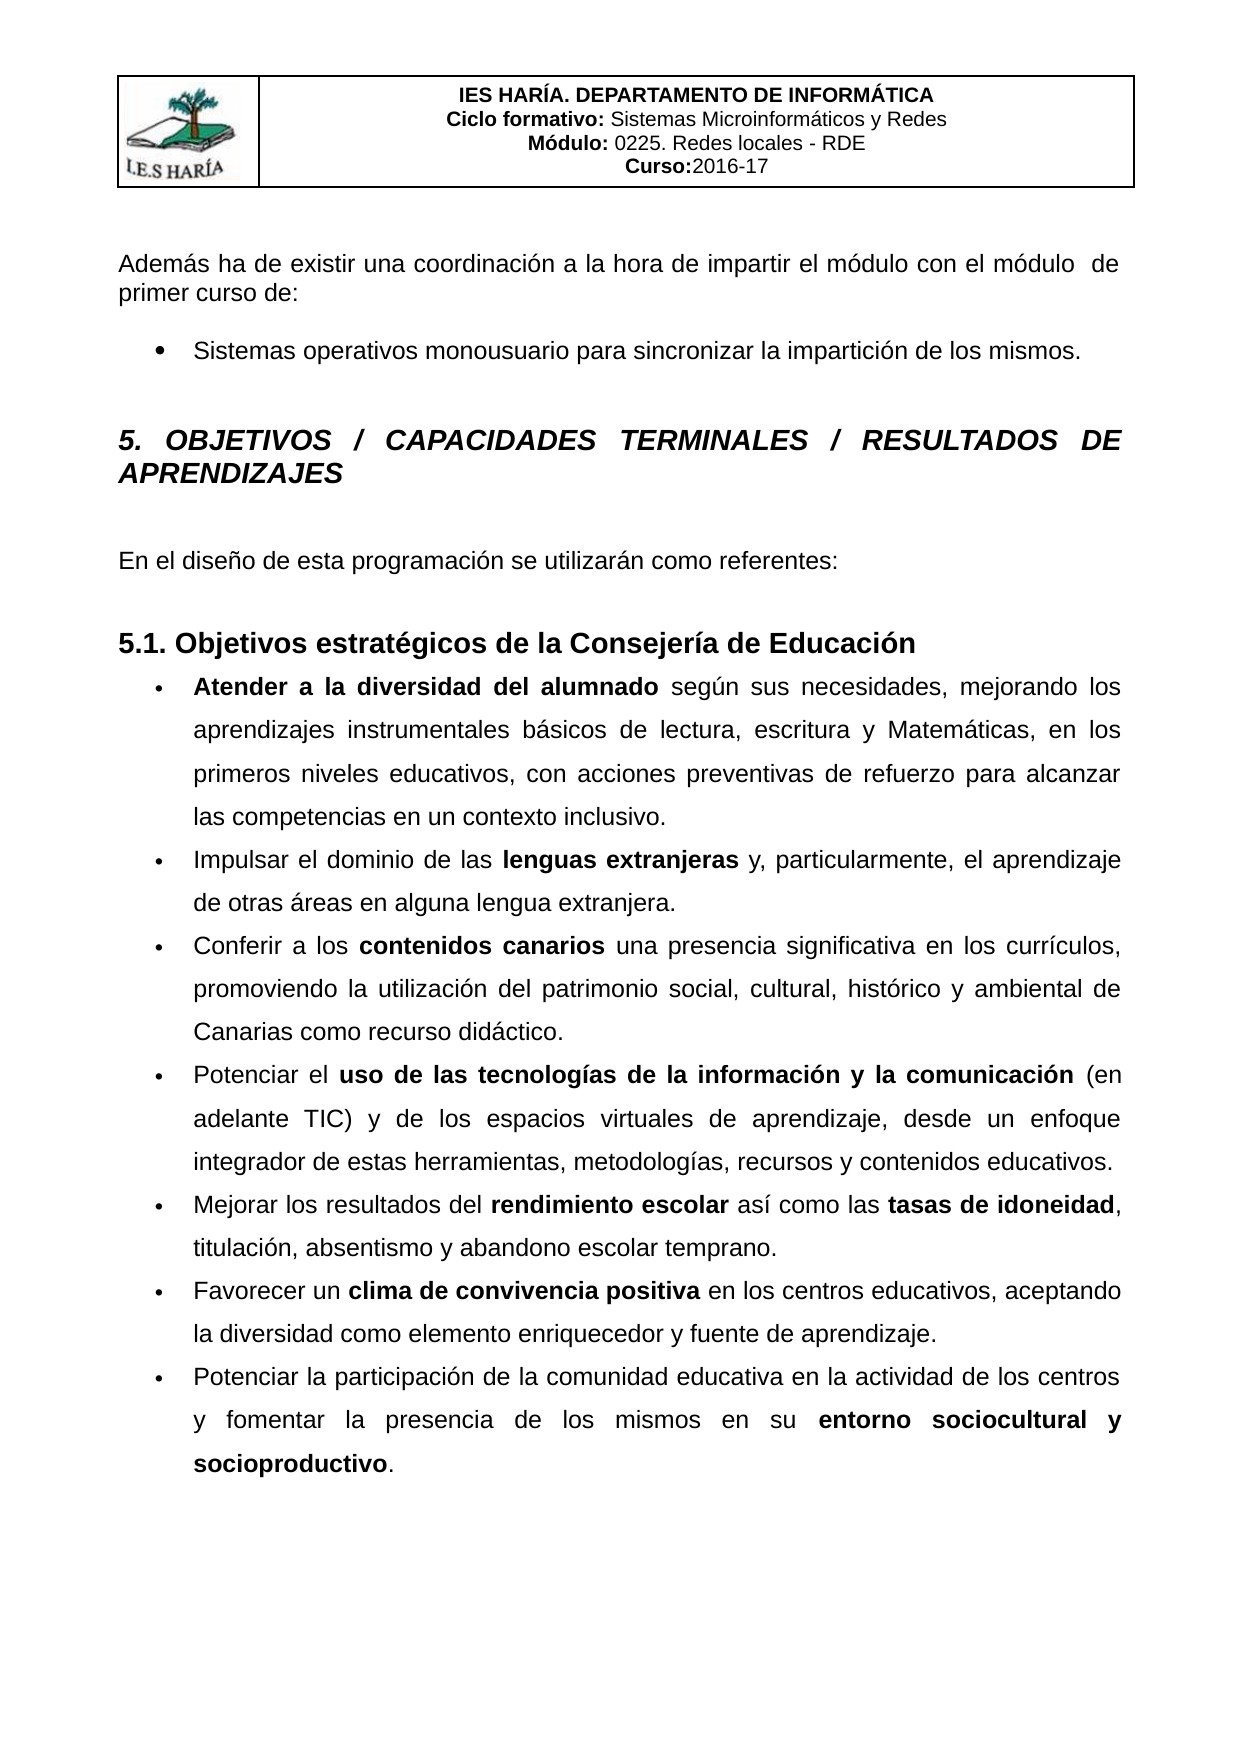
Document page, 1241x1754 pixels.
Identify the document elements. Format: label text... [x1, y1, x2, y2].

list Conferir a los contenidos canarios una presencia significativa en los currículos, promoviendo la utilización del patrimonio social, cultural, histórico y ambiental de Canarias como recurso didáctico. [156, 931, 1122, 1046]
list Atender a la diversidad del alumnado según sus necesidades, mejorando los aprendizajes instrumentales básicos de lectura, escritura y Matemáticas, en los primeros niveles educativos, con acciones preventivas de refuerzo para alcanzar las competencias en un contexto inclusivo. [156, 672, 1122, 830]
list Sistemas operativos monousuario para sincronizar la impartición de los mismos. [156, 336, 1122, 365]
list Favorecer un clima de convivencia positiva en los centros educativos, aceptando la diversidad como elemento enriquecedor y fuente de aprendizaje. [156, 1276, 1122, 1348]
subtitle 5.1. Objetivos estratégicos de la Consejería de Educación [118, 626, 1122, 660]
list Impulsar el dominio de las lenguas extranjeras y, particularmente, el aprendizaje de otras áreas en alguna lengua extranjera. [156, 845, 1122, 917]
text En el diseño de esta programación se utilizarán como referentes: [118, 546, 1122, 574]
list Potenciar la participación de la comunidad educativa en la actividad de los centros y fomentar la presencia de los mismos en su entorno sociocultural y socioproductivo. [156, 1362, 1122, 1477]
list Potenciar el uso de las tecnologías de la información y la comunicación (en adelante TIC) y de los espacios virtuales de aprendizaje, desde un enfoque integrador de estas herramientas, metodologías, recursos y contenidos educativos. [156, 1060, 1122, 1175]
subtitle 5. OBJETIVOS / CAPACIDADES TERMINALES / RESULTADOS DE APRENDIZAJES [118, 423, 1122, 490]
list Mejorar los resultados del rendimiento escolar así como las tasas de idoneidad, titulación, absentismo y abandono escolar temprano. [156, 1190, 1122, 1262]
text Además ha de existir una coordinación a la hora de impartir el módulo con el módulo de primer curso de: [118, 249, 1122, 307]
picture [123, 82, 241, 180]
